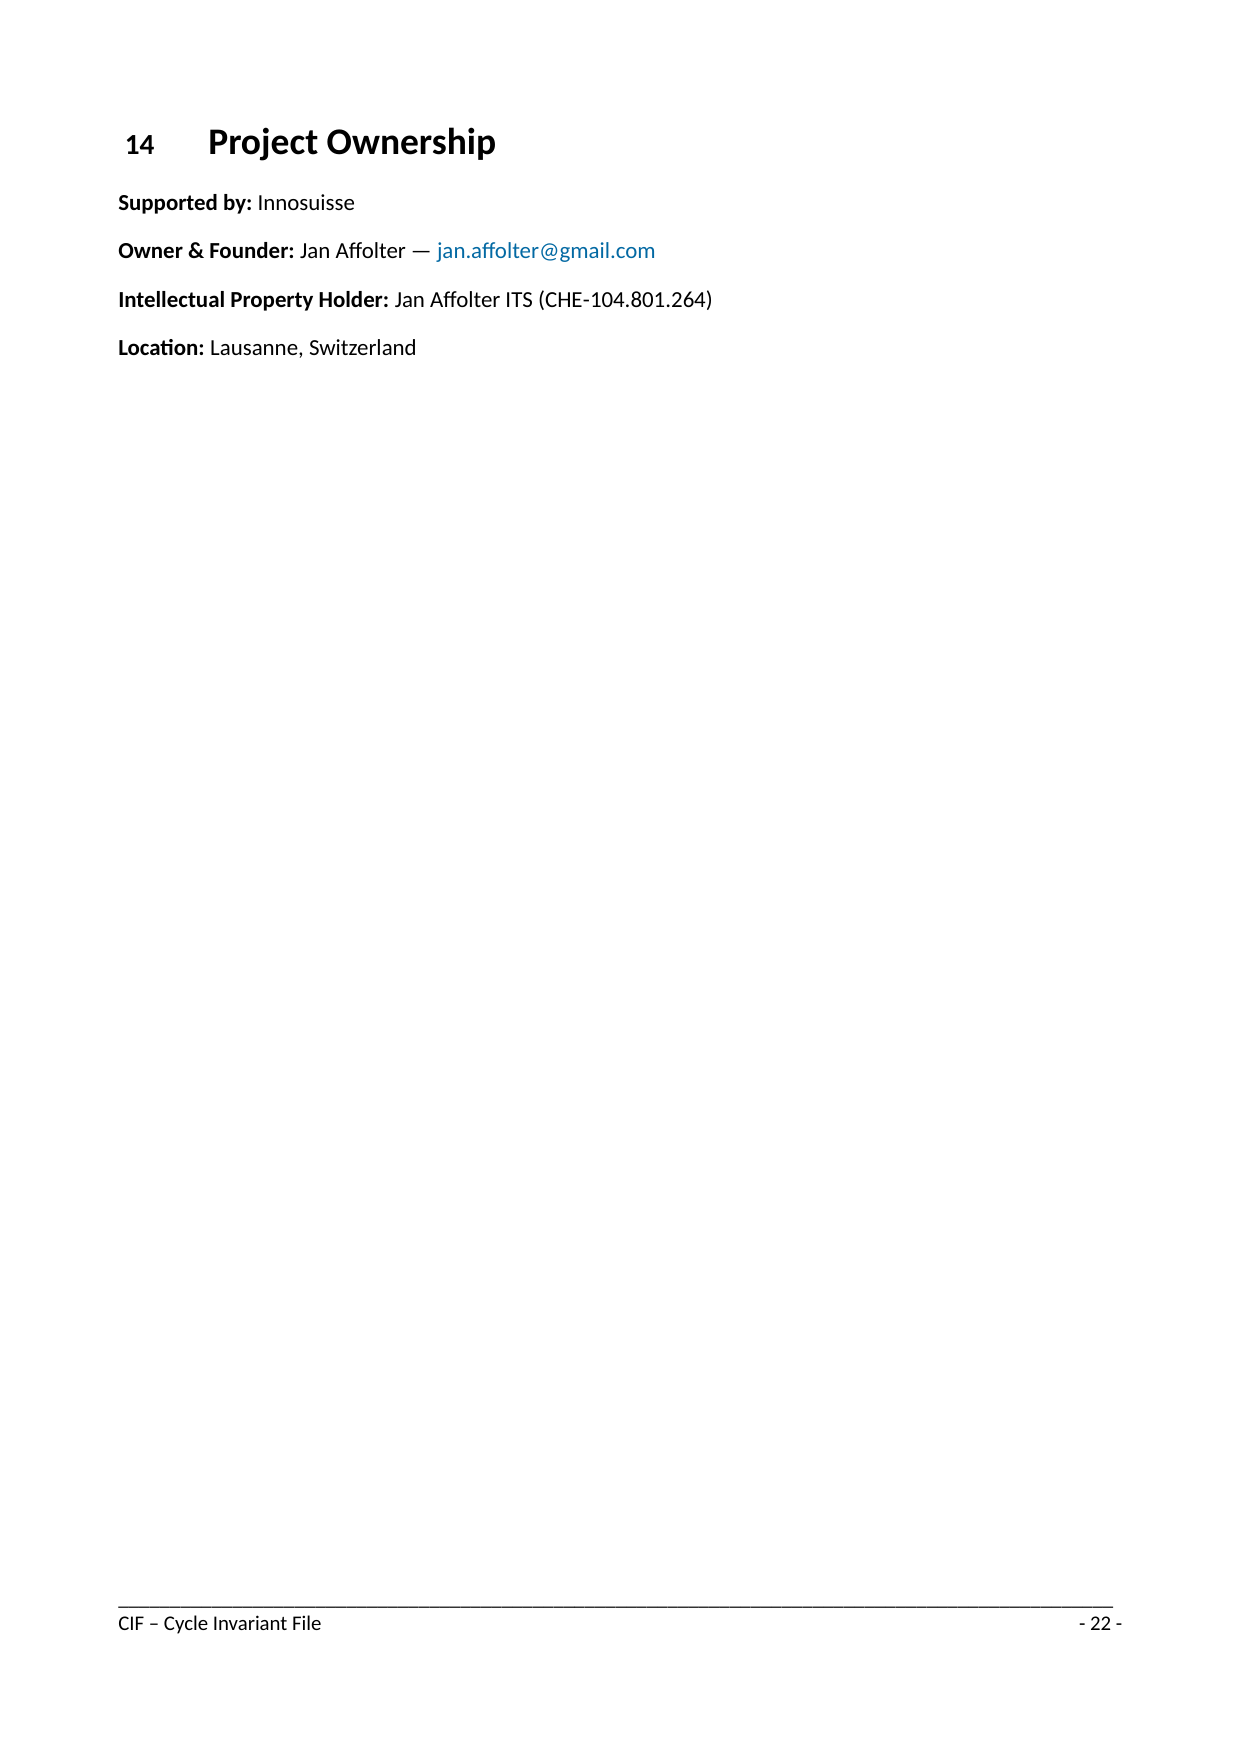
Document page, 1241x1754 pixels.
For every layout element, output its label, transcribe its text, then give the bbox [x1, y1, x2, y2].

text Intellectual Property Holder: Jan Affolter ITS (CHE‑104.801.264) [118, 285, 1122, 313]
text Supported by: Innosuisse [118, 188, 1122, 216]
subtitle Project Ownership [118, 118, 1122, 164]
text Owner & Founder: Jan Affolter — jan.affolter@gmail.com [118, 236, 1122, 264]
text Location: Lausanne, Switzerland [118, 333, 1122, 362]
